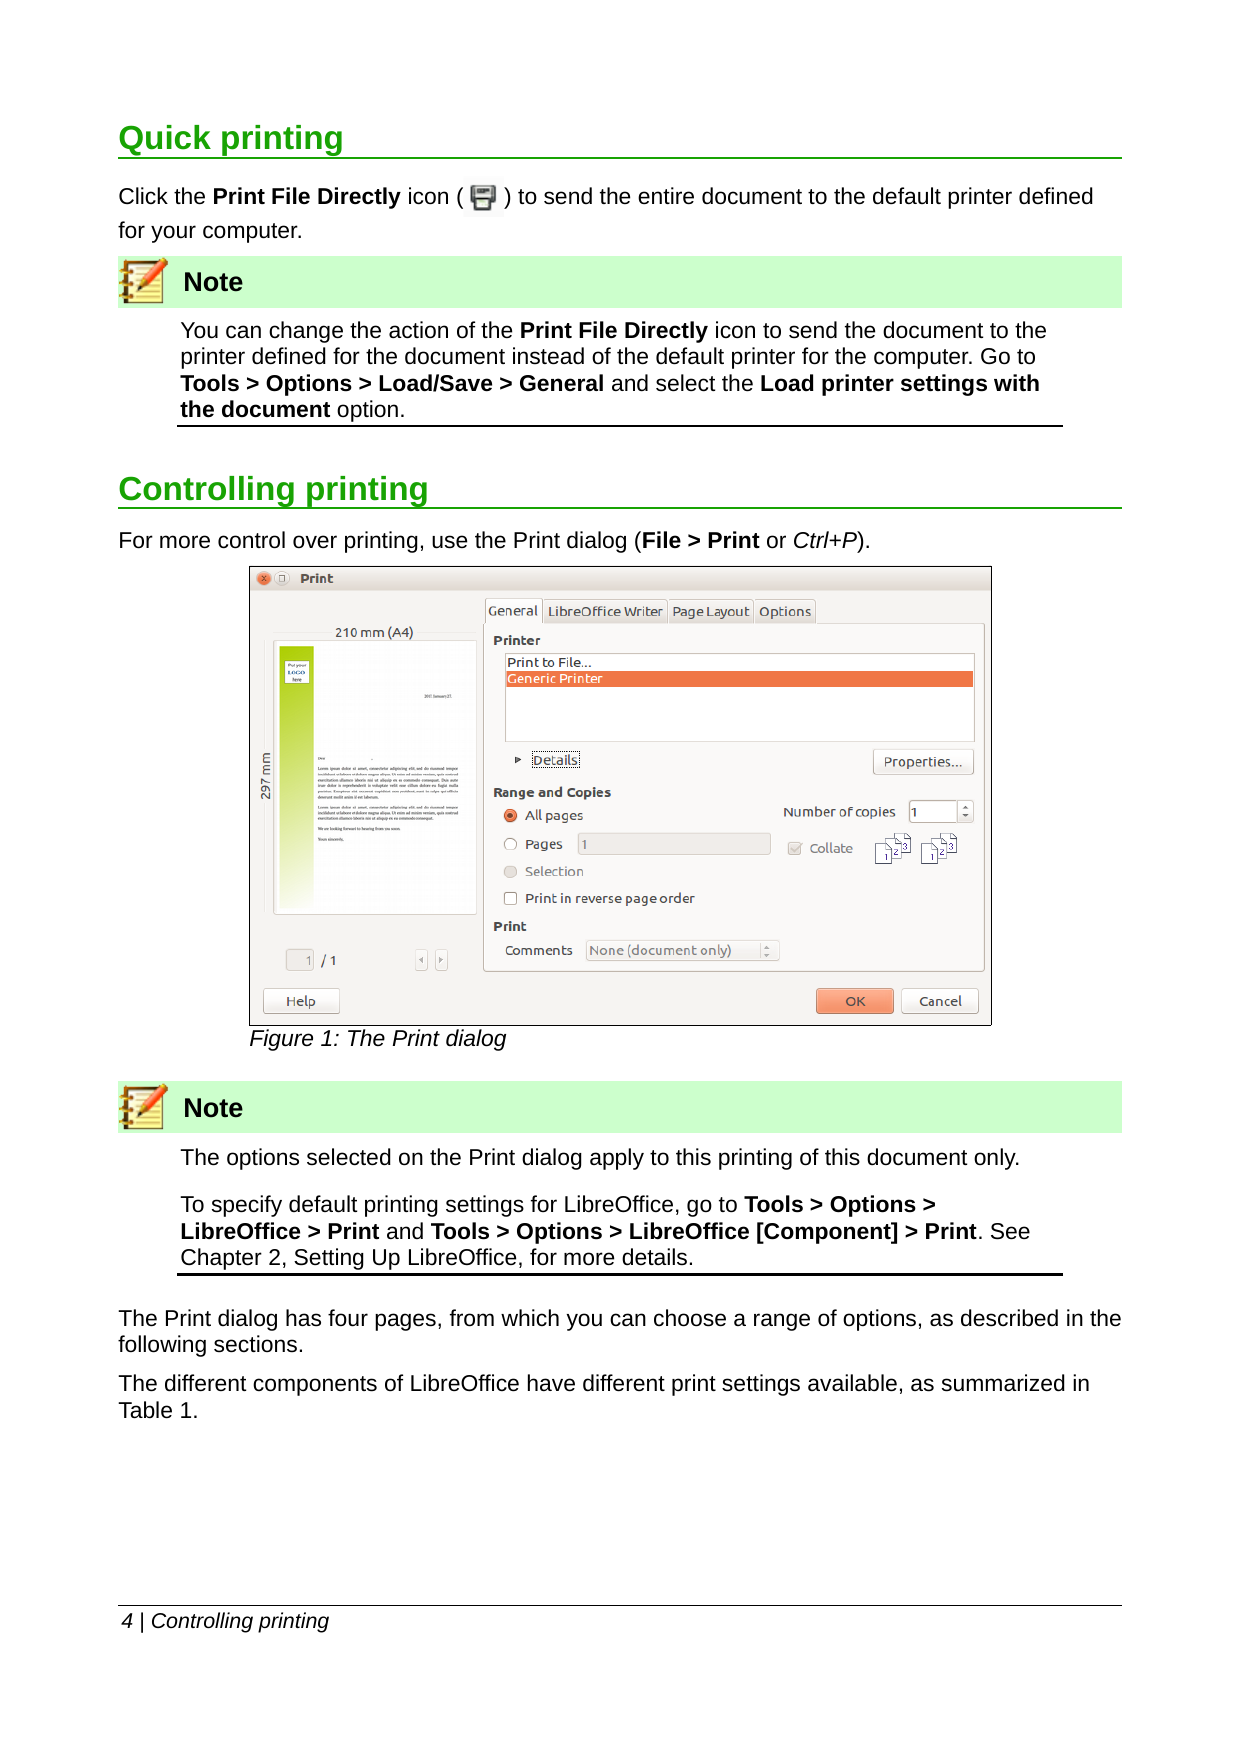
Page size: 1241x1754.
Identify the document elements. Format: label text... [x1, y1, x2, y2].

text Figure 1: The Print dialog [249, 1026, 991, 1052]
text The Print dialog has four pages, from which you can choose a range of options, as described in the following sections. [118, 1305, 1122, 1358]
text The options selected on the Print dialog apply to this printing of this document only. [177, 1141, 1063, 1170]
text For more control over printing, use the Print dialog (File > Print or Ctrl+P). [118, 527, 1122, 553]
subtitle Controlling printing [118, 469, 1122, 507]
text To specify default printing settings for LibreOffice, go to Tools > Options > LibreOffice > Print and Tools > Options > LibreOffice [Component] > Print. See Chapter 2, Setting Up LibreOffice, for more details. [177, 1188, 1063, 1273]
picture [463, 176, 504, 217]
text Click the Print File Directly icon () to send the entire document to the default printer defined for your computer. [118, 176, 1122, 243]
picture [250, 567, 991, 1025]
text The different components of LibreOffice have different print settings available, as summarized in Table 1. [118, 1370, 1122, 1423]
text You can change the action of the Print File Directly icon to send the document to the printer defined for the document instead of the default printer for the computer. Go to Tools > Options > Load/Save > General and select the Load printer settings with the document option. [177, 314, 1063, 425]
subtitle Note [118, 256, 1122, 308]
picture [119, 1082, 170, 1133]
subtitle Note [118, 1081, 1122, 1133]
subtitle Quick printing [118, 118, 1122, 157]
picture [119, 256, 170, 307]
